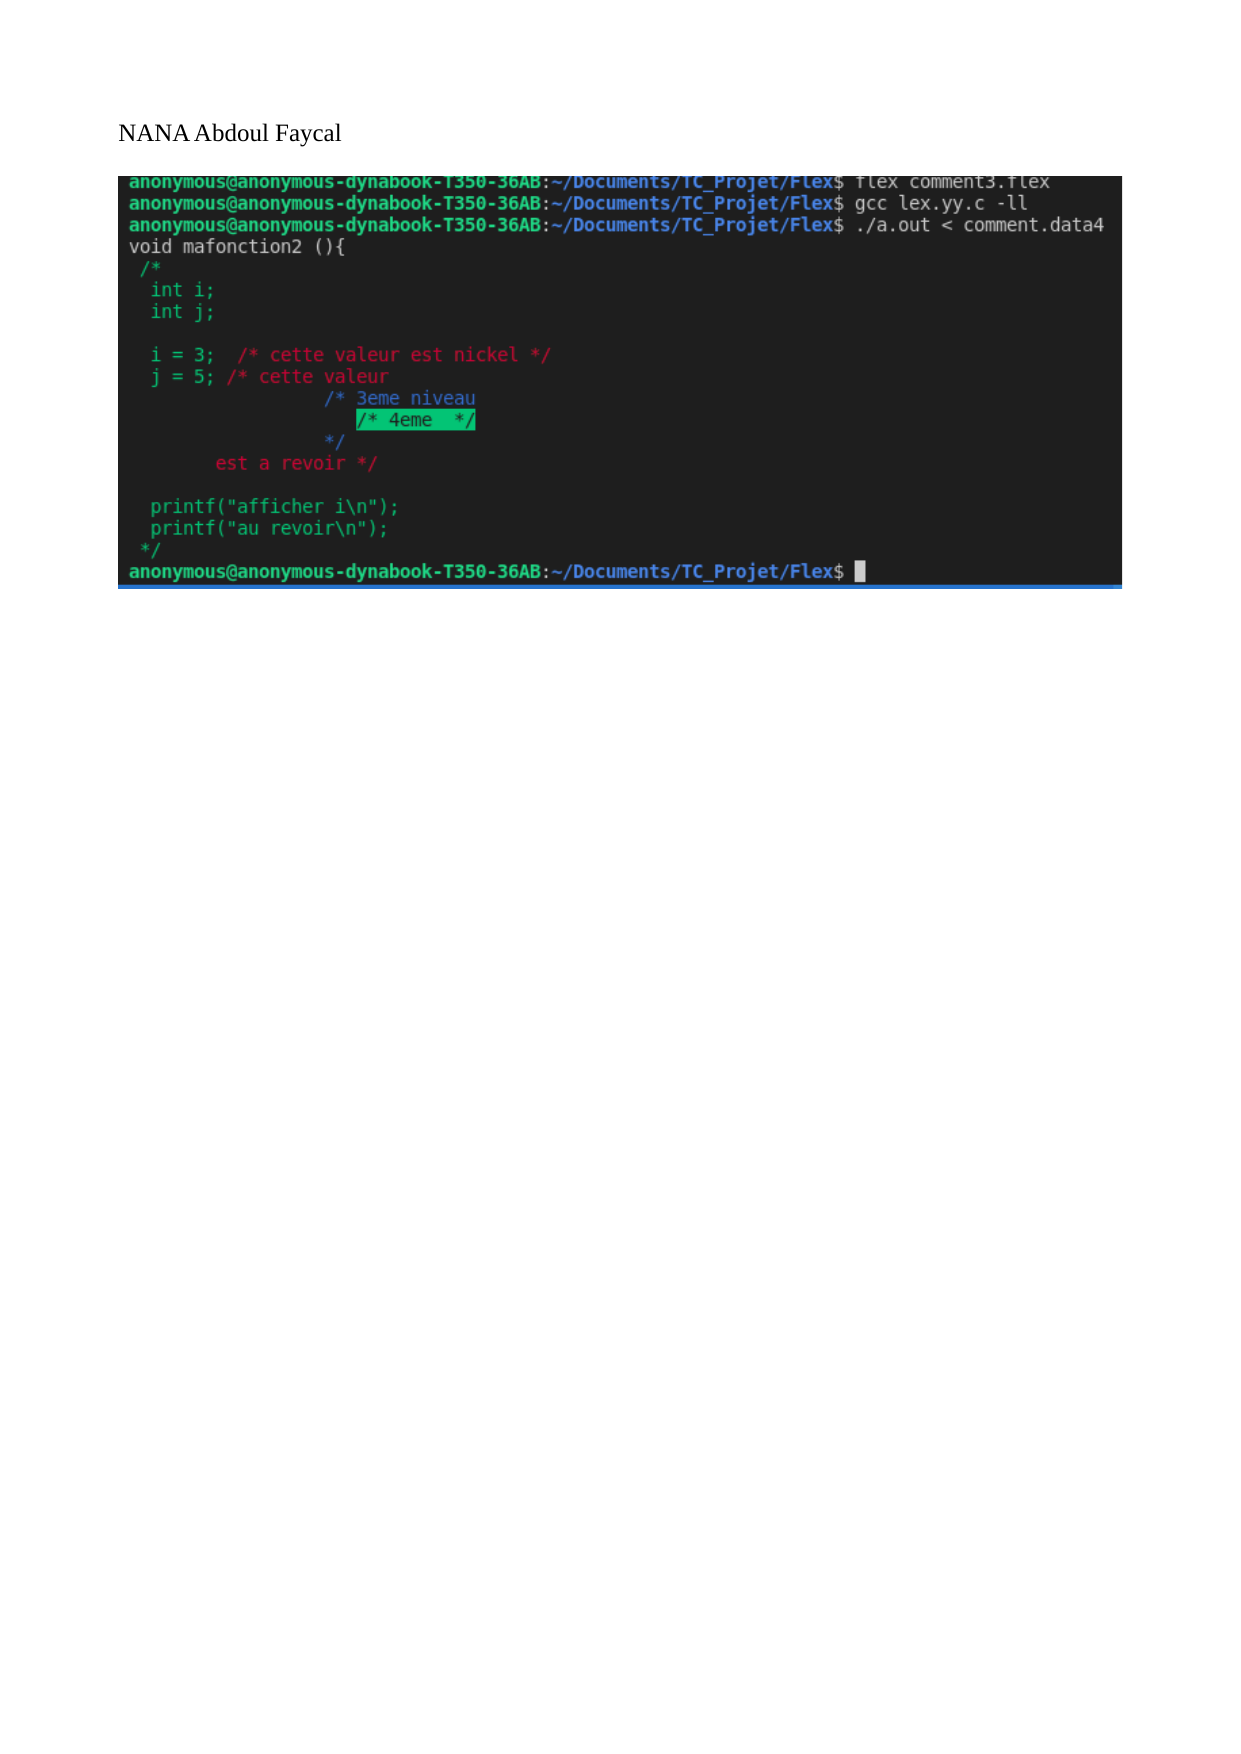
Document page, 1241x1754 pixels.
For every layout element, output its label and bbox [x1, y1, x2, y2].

picture [118, 176, 1123, 589]
